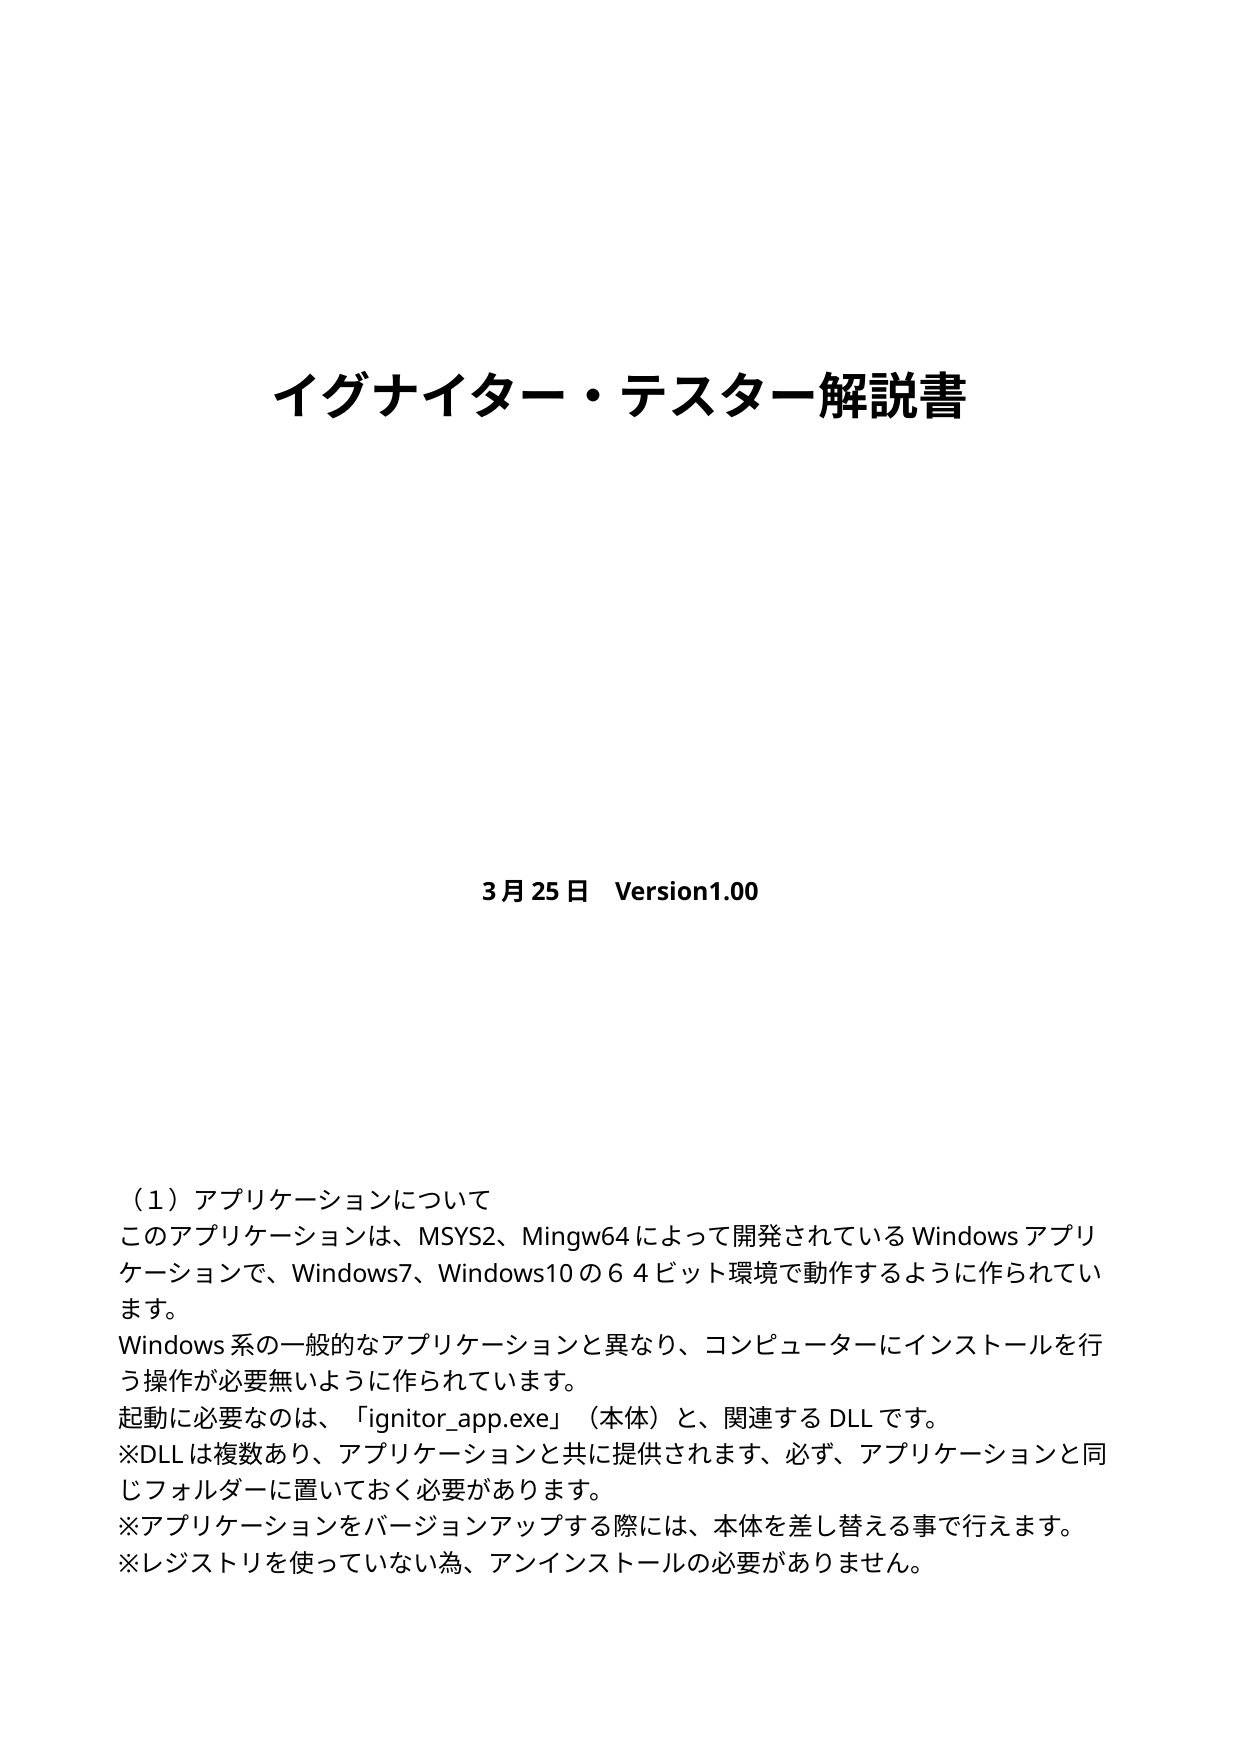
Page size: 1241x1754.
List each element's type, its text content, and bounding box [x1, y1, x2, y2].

text （１）アプリケーションについて [118, 1181, 1122, 1217]
text 3月25日 Version1.00 [118, 872, 1122, 908]
text ※アプリケーションをバージョンアップする際には、本体を差し替える事で行えます。 [118, 1507, 1122, 1543]
text Windows系の一般的なアプリケーションと異なり、コンピューターにインストールを行う操作が必要無いように作られています。 [118, 1326, 1122, 1398]
text イグナイター・テスター解説書 [118, 357, 1122, 429]
text ※DLLは複数あり、アプリケーションと共に提供されます、必ず、アプリケーションと同じフォルダーに置いておく必要があります。 [118, 1434, 1122, 1507]
text 起動に必要なのは、「ignitor_app.exe」（本体）と、関連するDLLです。 [118, 1398, 1122, 1434]
text このアプリケーションは、MSYS2、Mingw64によって開発されているWindowsアプリケーションで、Windows7、Windows10の６４ビット環境で動作するように作られています。 [118, 1217, 1122, 1326]
text ※レジストリを使っていない為、アンインストールの必要がありません。 [118, 1543, 1122, 1579]
